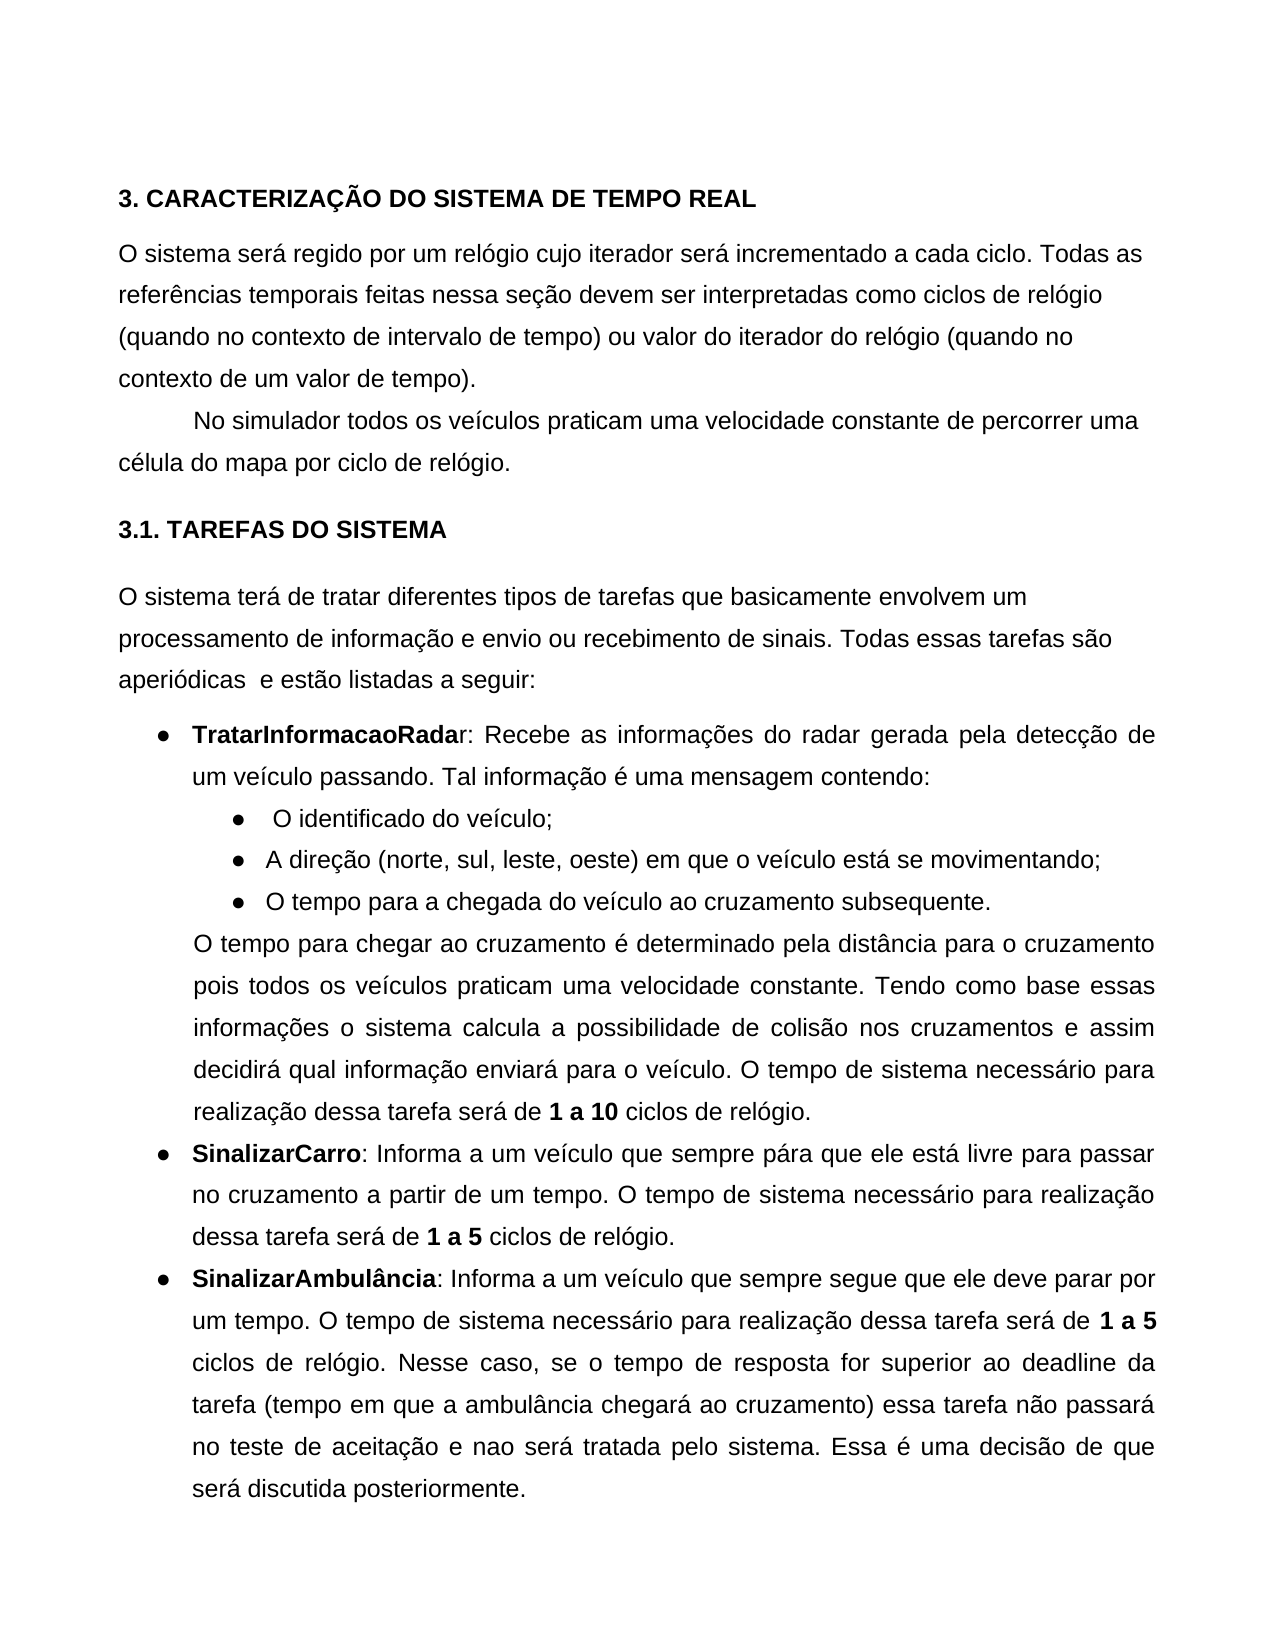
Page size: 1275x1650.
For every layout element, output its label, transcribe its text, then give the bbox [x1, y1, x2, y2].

list TratarInformacaoRadar: Recebe as informações do radar gerada pela detecção de um veículo passando. Tal informação é uma mensagem contendo: [156, 721, 1157, 790]
text No simulador todos os veículos praticam uma velocidade constante de percorrer uma célula do mapa por ciclo de relógio. [118, 407, 1157, 477]
list A direção (norte, sul, leste, oeste) em que o veículo está se movimentando; [231, 846, 1157, 874]
list O identificado do veículo; [231, 804, 1157, 832]
subtitle 3. CARACTERIZAÇÃO DO SISTEMA DE TEMPO REAL [118, 185, 1157, 213]
text O sistema será regido por um relógio cujo iterador será incrementado a cada ciclo. Todas as referências temporais feitas nessa seção devem ser interpretadas como ciclos de relógio (quando no contexto de intervalo de tempo) ou valor do iterador do relógio (quando no contexto de um valor de tempo). [118, 239, 1157, 393]
subtitle O sistema terá de tratar diferentes tipos de tarefas que basicamente envolvem um processamento de informação e envio ou recebimento de sinais. Todas essas tarefas são aperiódicas e estão listadas a seguir: [118, 582, 1157, 694]
list SinalizarAmbulância: Informa a um veículo que sempre segue que ele deve parar por um tempo. O tempo de sistema necessário para realização dessa tarefa será de 1 a 5 ciclos de relógio. Nesse caso, se o tempo de resposta for superior ao deadline da tarefa (tempo em que a ambulância chegará ao cruzamento) essa tarefa não passará no teste de aceitação e nao será tratada pelo sistema. Essa é uma decisão de que será discutida posteriormente. [156, 1265, 1157, 1502]
subtitle 3.1. TAREFAS DO SISTEMA [118, 516, 1157, 543]
list SinalizarCarro: Informa a um veículo que sempre pára que ele está livre para passar no cruzamento a partir de um tempo. O tempo de sistema necessário para realização dessa tarefa será de 1 a 5 ciclos de relógio. [156, 1139, 1157, 1251]
text O tempo para chegar ao cruzamento é determinado pela distância para o cruzamento pois todos os veículos praticam uma velocidade constante. Tendo como base essas informações o sistema calcula a possibilidade de colisão nos cruzamentos e assim decidirá qual informação enviará para o veículo. O tempo de sistema necessário para realização dessa tarefa será de 1 a 10 ciclos de relógio. [193, 930, 1157, 1125]
list O tempo para a chegada do veículo ao cruzamento subsequente. [231, 888, 1157, 916]
